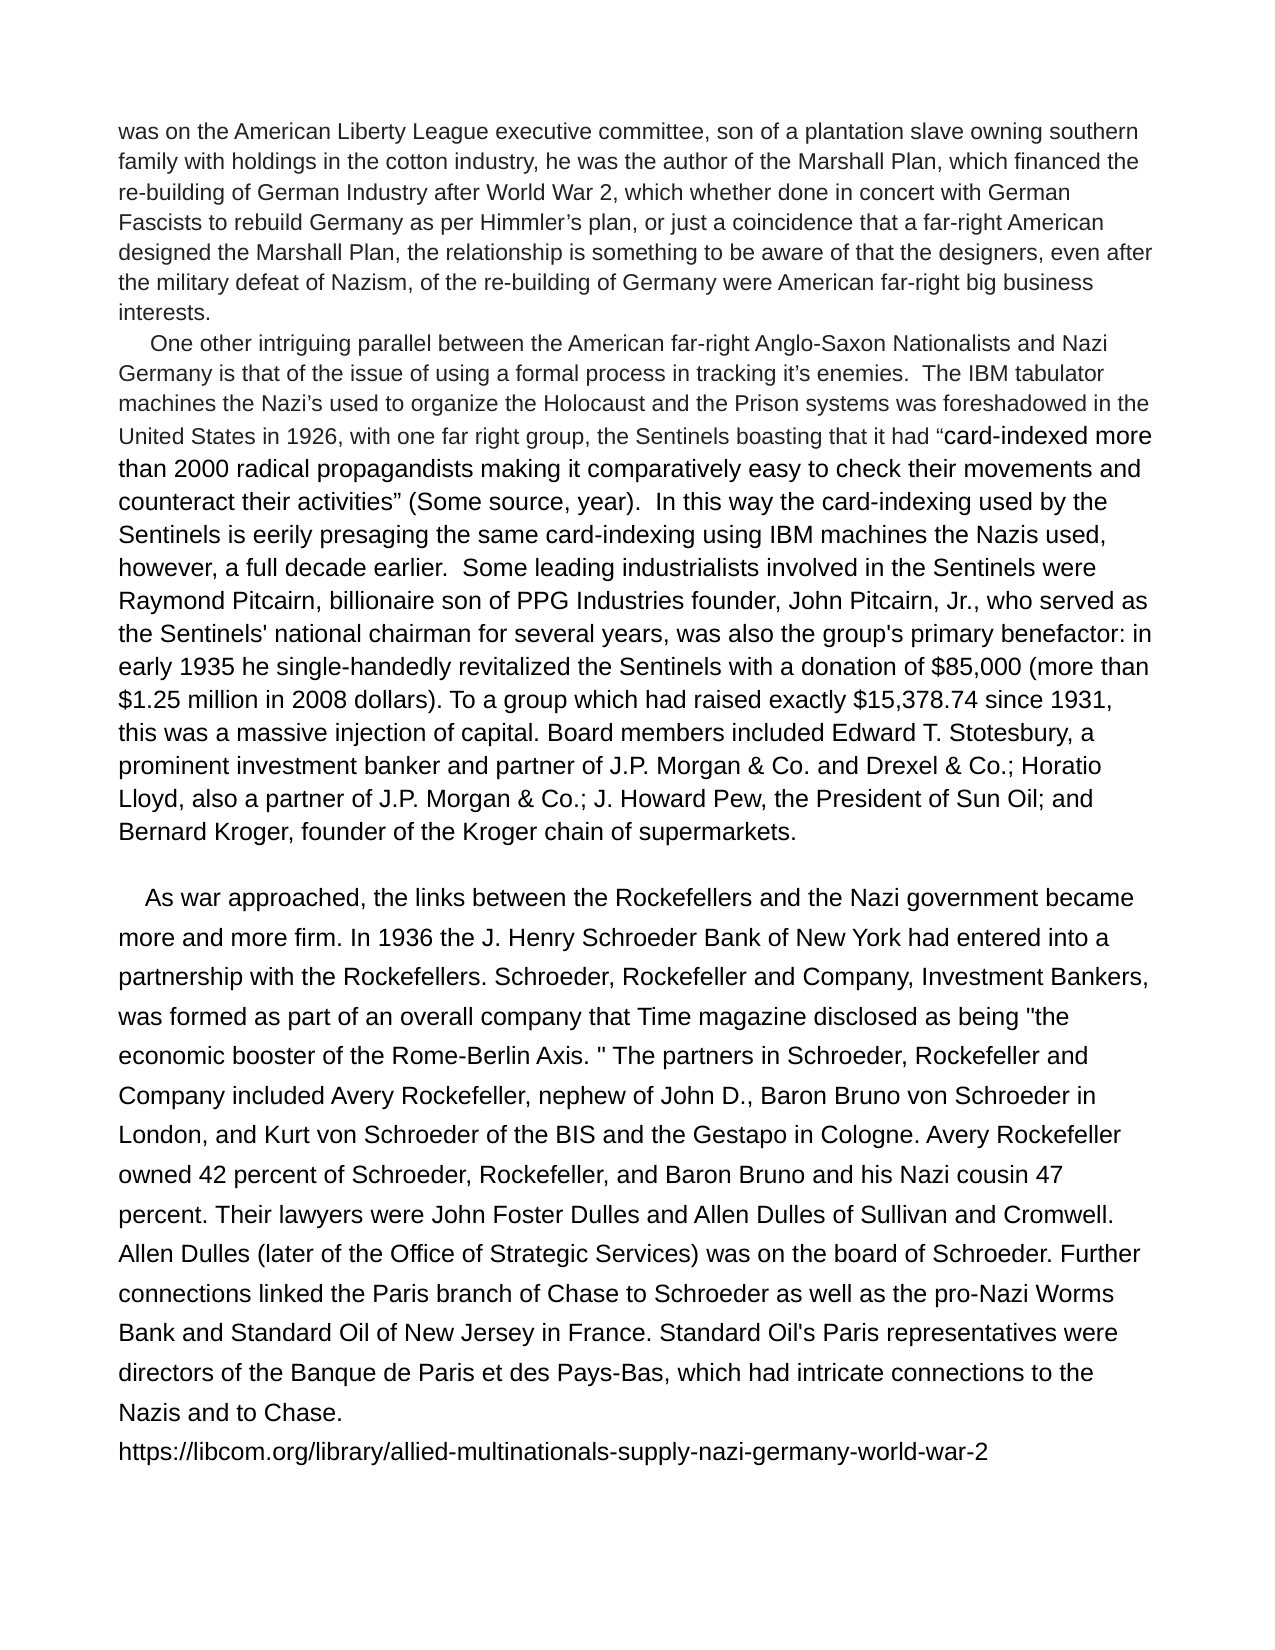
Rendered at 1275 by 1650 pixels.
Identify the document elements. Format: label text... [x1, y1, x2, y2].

text As war approached, the links between the Rockefellers and the Nazi government became more and more firm. In 1936 the J. Henry Schroeder Bank of New York had entered into a partnership with the Rockefellers. Schroeder, Rockefeller and Company, Investment Bankers, was formed as part of an overall company that Time magazine disclosed as being "the economic booster of the Rome-Berlin Axis. " The partners in Schroeder, Rockefeller and Company included Avery Rockefeller, nephew of John D., Baron Bruno von Schroeder in London, and Kurt von Schroeder of the BIS and the Gestapo in Cologne. Avery Rockefeller owned 42 percent of Schroeder, Rockefeller, and Baron Bruno and his Nazi cousin 47 percent. Their lawyers were John Foster Dulles and Allen Dulles of Sullivan and Cromwell. Allen Dulles (later of the Office of Strategic Services) was on the board of Schroeder. Further connections linked the Paris branch of Chase to Schroeder as well as the pro-Nazi Worms Bank and Standard Oil of New Jersey in France. Standard Oil's Paris representatives were directors of the Banque de Paris et des Pays-Bas, which had intricate connections to the Nazis and to Chase. [118, 883, 1157, 1426]
text One other intriguing parallel between the American far-right Anglo-Saxon Nationalists and Nazi Germany is that of the issue of using a formal process in tracking it’s enemies. The IBM tabulator machines the Nazi’s used to organize the Holocaust and the Prison systems was foreshadowed in the United States in 1926, with one far right group, the Sentinels boasting that it had “card-indexed more than 2000 radical propagandists making it comparatively easy to check their movements and counteract their activities” (Some source, year). In this way the card-indexing used by the Sentinels is eerily presaging the same card-indexing using IBM machines the Nazis used, however, a full decade earlier. Some leading industrialists involved in the Sentinels were Raymond Pitcairn, billionaire son of PPG Industries founder, John Pitcairn, Jr., who served as the Sentinels' national chairman for several years, was also the group's primary benefactor: in early 1935 he single-handedly revitalized the Sentinels with a donation of $85,000 (more than $1.25 million in 2008 dollars). To a group which had raised exactly $15,378.74 since 1931, this was a massive injection of capital. Board members included Edward T. Stotesbury, a prominent investment banker and partner of J.P. Morgan & Co. and Drexel & Co.; Horatio Lloyd, also a partner of J.P. Morgan & Co.; J. Howard Pew, the President of Sun Oil; and Bernard Kroger, founder of the Kroger chain of supermarkets. [118, 329, 1157, 846]
text was on the American Liberty League executive committee, son of a plantation slave owning southern family with holdings in the cotton industry, he was the author of the Marshall Plan, which financed the re-building of German Industry after World War 2, which whether done in concert with German Fascists to rebuild Germany as per Himmler’s plan, or just a coincidence that a far-right American designed the Marshall Plan, the relationship is something to be aware of that the designers, even after the military defeat of Nazism, of the re-building of Germany were American far-right big business interests. [118, 118, 1157, 326]
text https://libcom.org/library/allied-multinationals-supply-nazi-germany-world-war-2 [118, 1437, 1157, 1466]
